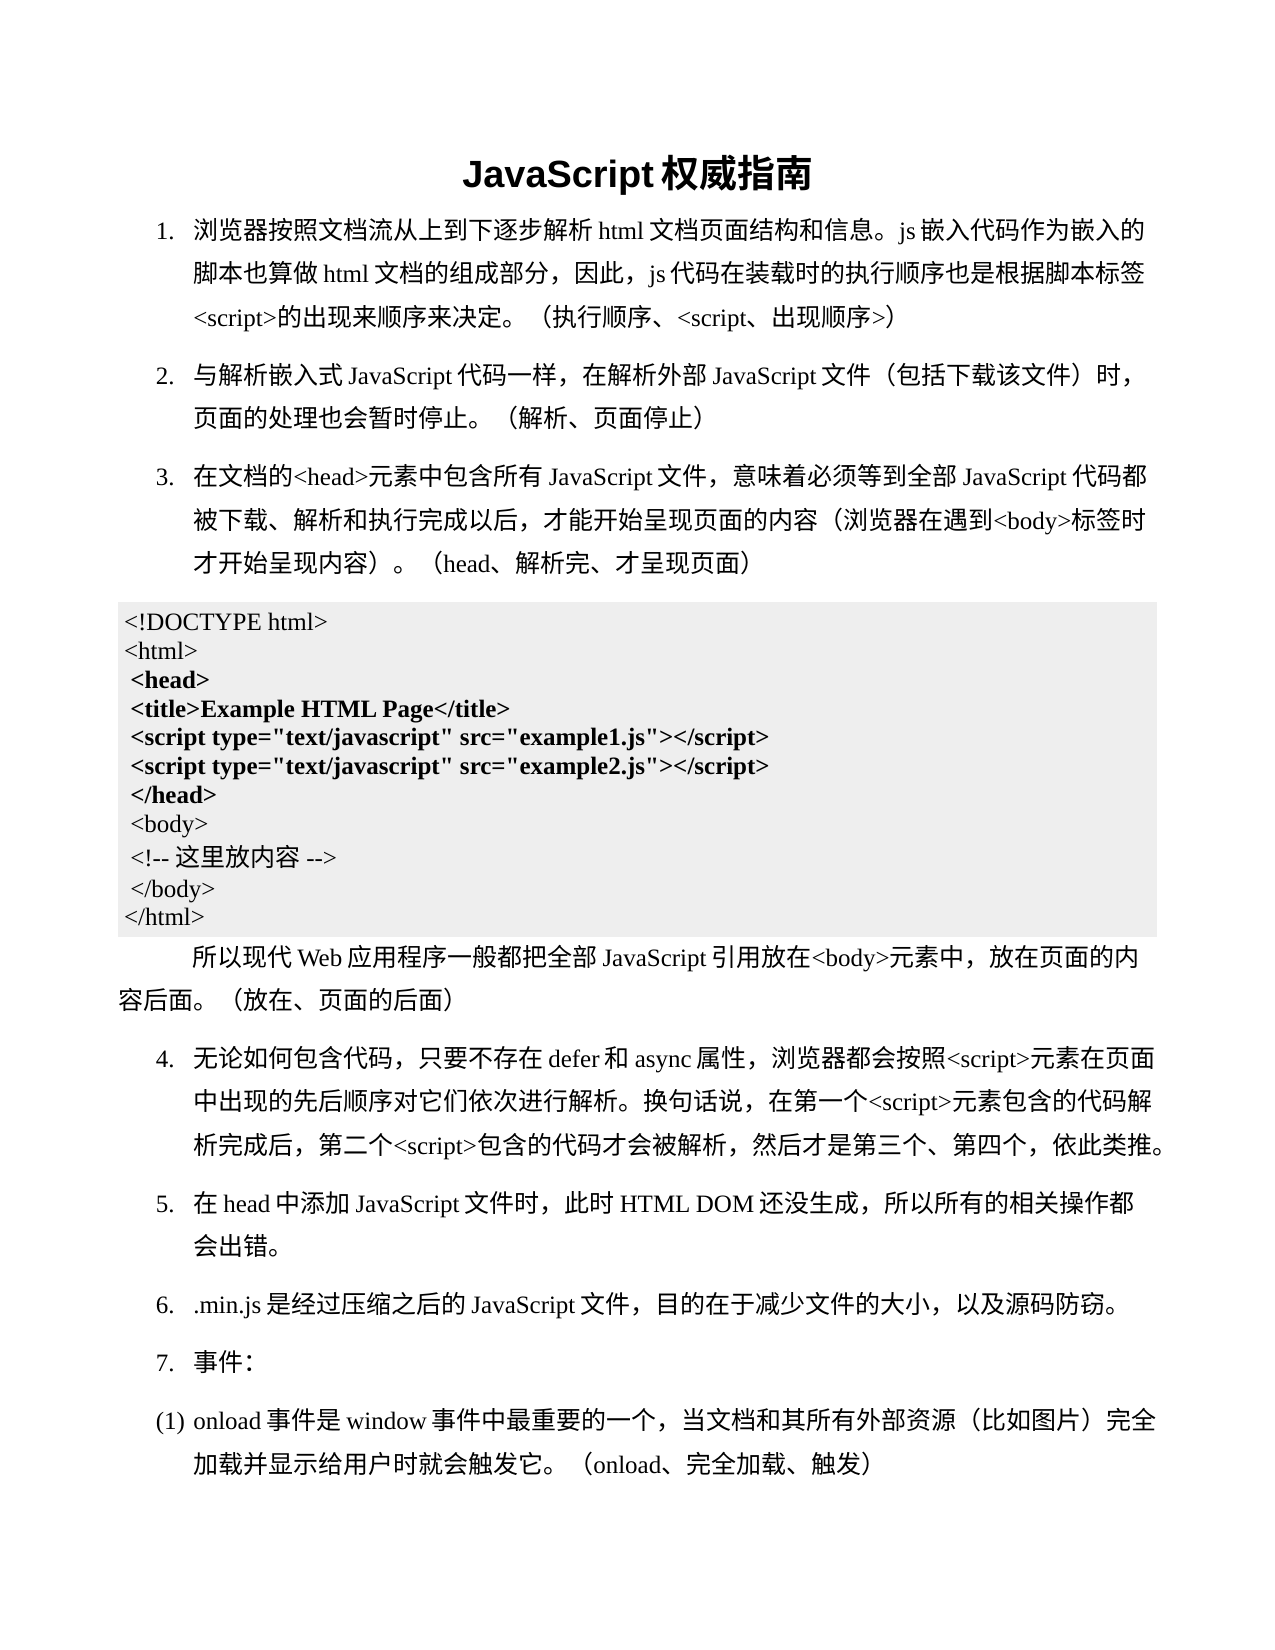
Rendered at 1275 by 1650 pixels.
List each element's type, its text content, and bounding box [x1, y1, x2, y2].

list 浏览器按照文档流从上到下逐步解析html文档页面结构和信息。js嵌入代码作为嵌入的脚本也算做html文档的组成部分，因此，js代码在装载时的执行顺序也是根据脚本标签<script>的出现来顺序来决定。（执行顺序、<script、出现顺序>） [156, 211, 1157, 334]
list 在head中添加JavaScript文件时，此时HTML DOM还没生成，所以所有的相关操作都会出错。 [156, 1183, 1157, 1263]
list onload事件是window事件中最重要的一个，当文档和其所有外部资源（比如图片）完全加载并显示给用户时就会触发它。（onload、完全加载、触发） [156, 1401, 1157, 1481]
list 在文档的<head>元素中包含所有JavaScript文件，意味着必须等到全部JavaScript代码都被下载、解析和执行完成以后，才能开始呈现页面的内容（浏览器在遇到<body>标签时才开始呈现内容）。（head、解析完、才呈现页面） [156, 457, 1157, 580]
subtitle JavaScript权威指南 [118, 143, 1157, 198]
list .min.js是经过压缩之后的JavaScript文件，目的在于减少文件的大小，以及源码防窃。 [156, 1285, 1157, 1321]
table_header <!DOCTYPE html> <html> <head> <title>Example HTML Page</title> <script type="text/javascript" src="example1.js"></script> <script type="text/javascript" src="example2.js"></script> </head> <body> <!-- 这里放内容 --> </body> </html> [118, 602, 1157, 937]
list 与解析嵌入式JavaScript代码一样，在解析外部JavaScript文件（包括下载该文件）时，页面的处理也会暂时停止。（解析、页面停止） [156, 355, 1157, 435]
text 所以现代Web应用程序一般都把全部JavaScript引用放在<body>元素中，放在页面的内容后面。（放在、页面的后面） [118, 937, 1157, 1017]
list 事件： [156, 1343, 1157, 1379]
list 无论如何包含代码，只要不存在defer和async属性，浏览器都会按照<script>元素在页面中出现的先后顺序对它们依次进行解析。换句话说，在第一个<script>元素包含的代码解析完成后，第二个<script>包含的代码才会被解析，然后才是第三个、第四个，依此类推。 [156, 1038, 1157, 1162]
